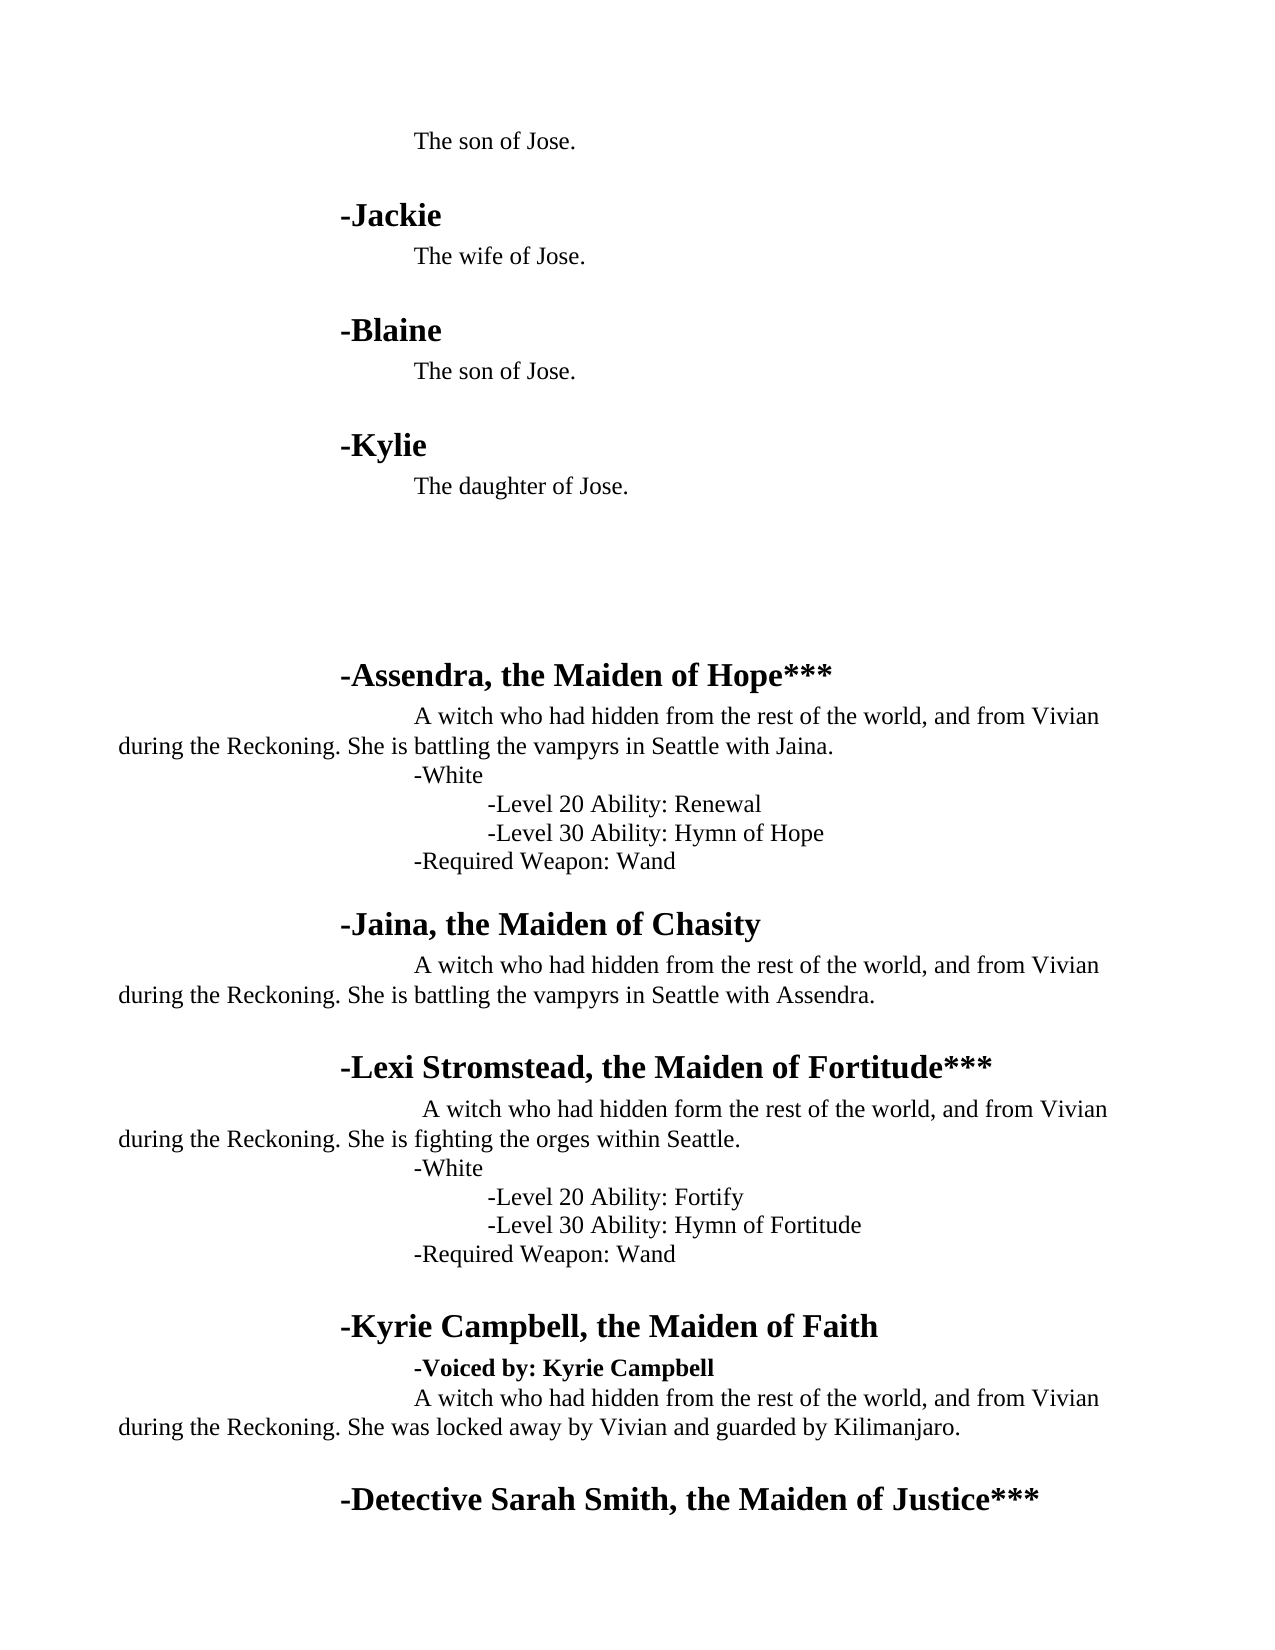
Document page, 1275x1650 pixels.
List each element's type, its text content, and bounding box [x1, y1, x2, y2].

text -Blaine [118, 310, 1157, 348]
text -Lexi Stromstead, the Maiden of Fortitude*** [118, 1048, 1157, 1086]
text -Assendra, the Maiden of Hope*** [118, 655, 1157, 693]
text -Level 30 Ability: Hymn of Fortitude [118, 1211, 1157, 1239]
text A witch who had hidden from the rest of the world, and from Vivian during the Reckoning. She was locked away by Vivian and guarded by Kilimanjaro. [118, 1383, 1157, 1441]
text -White [118, 760, 1157, 789]
text -Required Weapon: Wand [118, 1239, 1157, 1268]
text A witch who had hidden from the rest of the world, and from Vivian during the Reckoning. She is battling the vampyrs in Seattle with Assendra. [118, 942, 1157, 1009]
text A witch who had hidden from the rest of the world, and from Vivian during the Reckoning. She is battling the vampyrs in Seattle with Jaina. [118, 693, 1157, 760]
text -Level 30 Ability: Hymn of Hope [118, 818, 1157, 846]
text -White [118, 1153, 1157, 1182]
text -Voiced by: Kyrie Campbell [118, 1345, 1157, 1383]
text The wife of Jose. [118, 233, 1157, 271]
text The daughter of Jose. [118, 463, 1157, 501]
text -Kyrie Campbell, the Maiden of Faith [118, 1306, 1157, 1345]
text -Level 20 Ability: Renewal [118, 789, 1157, 818]
text -Jaina, the Maiden of Chasity [118, 904, 1157, 942]
text -Kylie [118, 425, 1157, 463]
text A witch who had hidden form the rest of the world, and from Vivian during the Reckoning. She is fighting the orges within Seattle. [118, 1086, 1157, 1153]
text -Level 20 Ability: Fortify [118, 1182, 1157, 1211]
text The son of Jose. [118, 118, 1157, 156]
text The son of Jose. [118, 348, 1157, 386]
text -Detective Sarah Smith, the Maiden of Justice*** [118, 1479, 1157, 1517]
text -Required Weapon: Wand [118, 846, 1157, 875]
text -Jackie [118, 195, 1157, 233]
